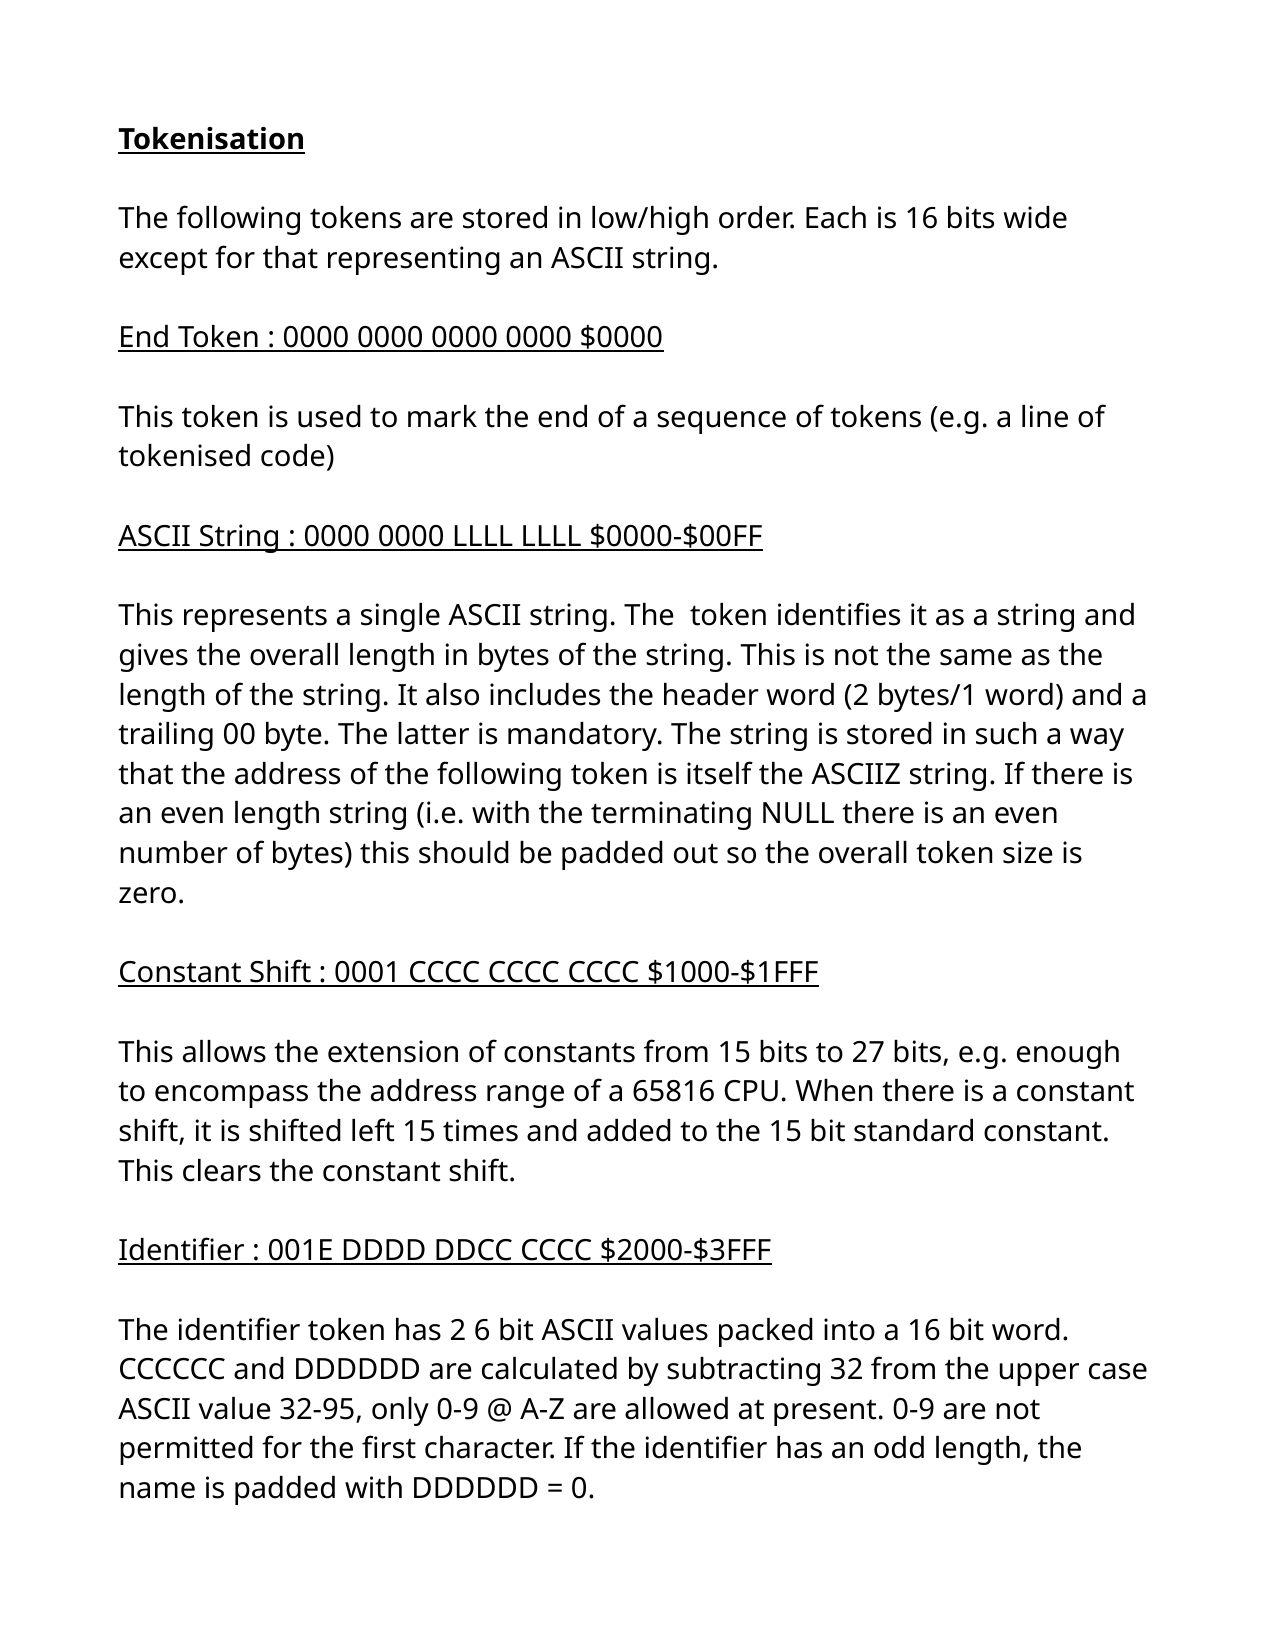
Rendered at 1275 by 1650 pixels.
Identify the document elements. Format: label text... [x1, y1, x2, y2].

text Identifier : 001E DDDD DDCC CCCC $2000-$3FFF [118, 1229, 1157, 1269]
text Constant Shift : 0001 CCCC CCCC CCCC $1000-$1FFF [118, 952, 1157, 991]
text End Token : 0000 0000 0000 0000 $0000 [118, 317, 1157, 356]
text ASCII String : 0000 0000 LLLL LLLL $0000-$00FF [118, 515, 1157, 555]
text The following tokens are stored in low/high order. Each is 16 bits wide except for that representing an ASCII string. [118, 197, 1157, 277]
text This allows the extension of constants from 15 bits to 27 bits, e.g. enough to encompass the address range of a 65816 CPU. When there is a constant shift, it is shifted left 15 times and added to the 15 bit standard constant. This clears the constant shift. [118, 1031, 1157, 1190]
text The identifier token has 2 6 bit ASCII values packed into a 16 bit word. CCCCCC and DDDDDD are calculated by subtracting 32 from the upper case ASCII value 32-95, only 0-9 @ A-Z are allowed at present. 0-9 are not permitted for the first character. If the identifier has an odd length, the name is padded with DDDDDD = 0. [118, 1309, 1157, 1507]
text This token is used to mark the end of a sequence of tokens (e.g. a line of tokenised code) [118, 396, 1157, 475]
text Tokenisation [118, 118, 1157, 158]
text This represents a single ASCII string. The token identifies it as a string and gives the overall length in bytes of the string. This is not the same as the length of the string. It also includes the header word (2 bytes/1 word) and a trailing 00 byte. The latter is mandatory. The string is stored in such a way that the address of the following token is itself the ASCIIZ string. If there is an even length string (i.e. with the terminating NULL there is an even number of bytes) this should be padded out so the overall token size is zero. [118, 594, 1157, 912]
